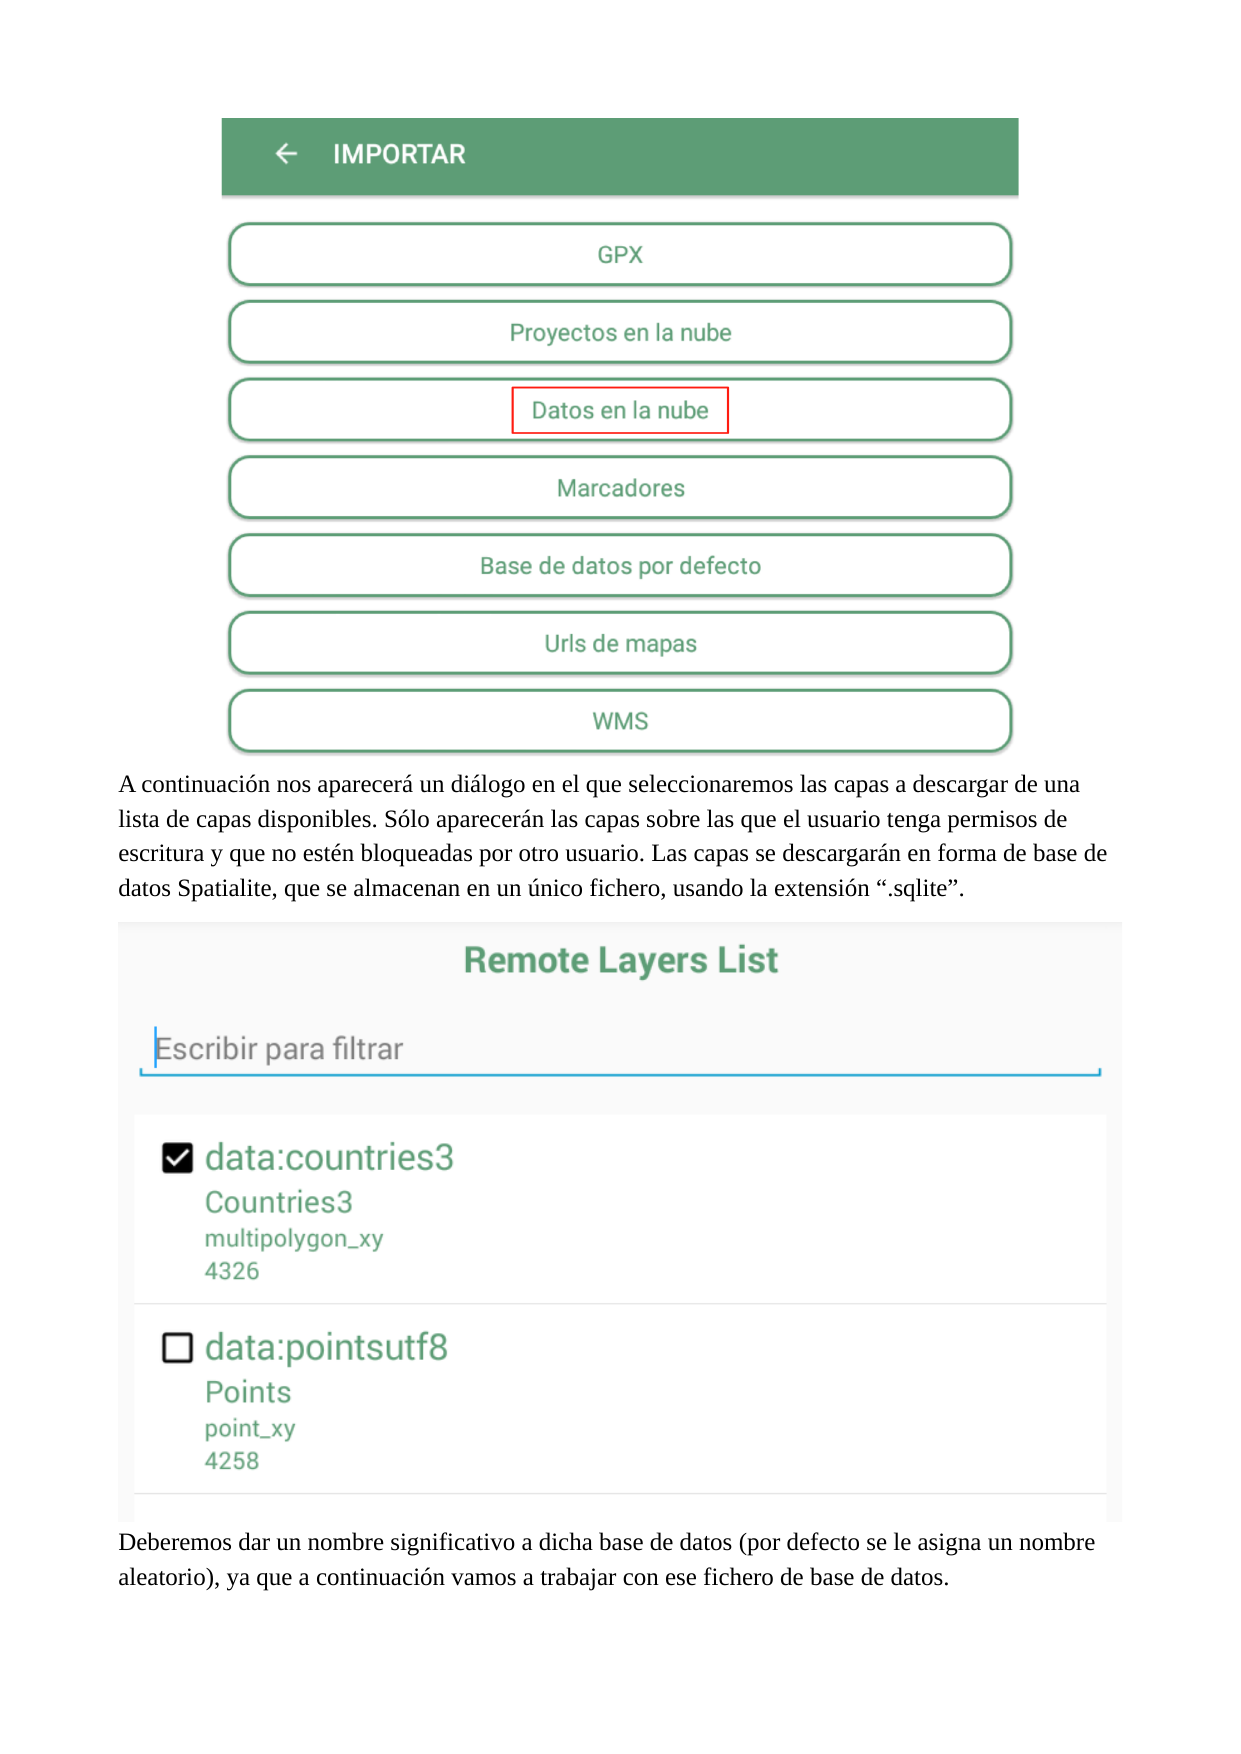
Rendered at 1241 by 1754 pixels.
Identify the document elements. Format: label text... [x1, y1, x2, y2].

picture [118, 922, 1123, 1522]
text Deberemos dar un nombre significativo a dicha base de datos (por defecto se le asigna un nombre aleatorio), ya que a continuación vamos a trabajar con ese fichero de base de datos. [118, 1522, 1122, 1591]
picture [221, 118, 1019, 764]
text A continuación nos aparecerá un diálogo en el que seleccionaremos las capas a descargar de una lista de capas disponibles. Sólo aparecerán las capas sobre las que el usuario tenga permisos de escritura y que no estén bloqueadas por otro usuario. Las capas se descargarán en forma de base de datos Spatialite, que se almacenan en un único fichero, usando la extensión “.sqlite”. [118, 118, 1122, 902]
